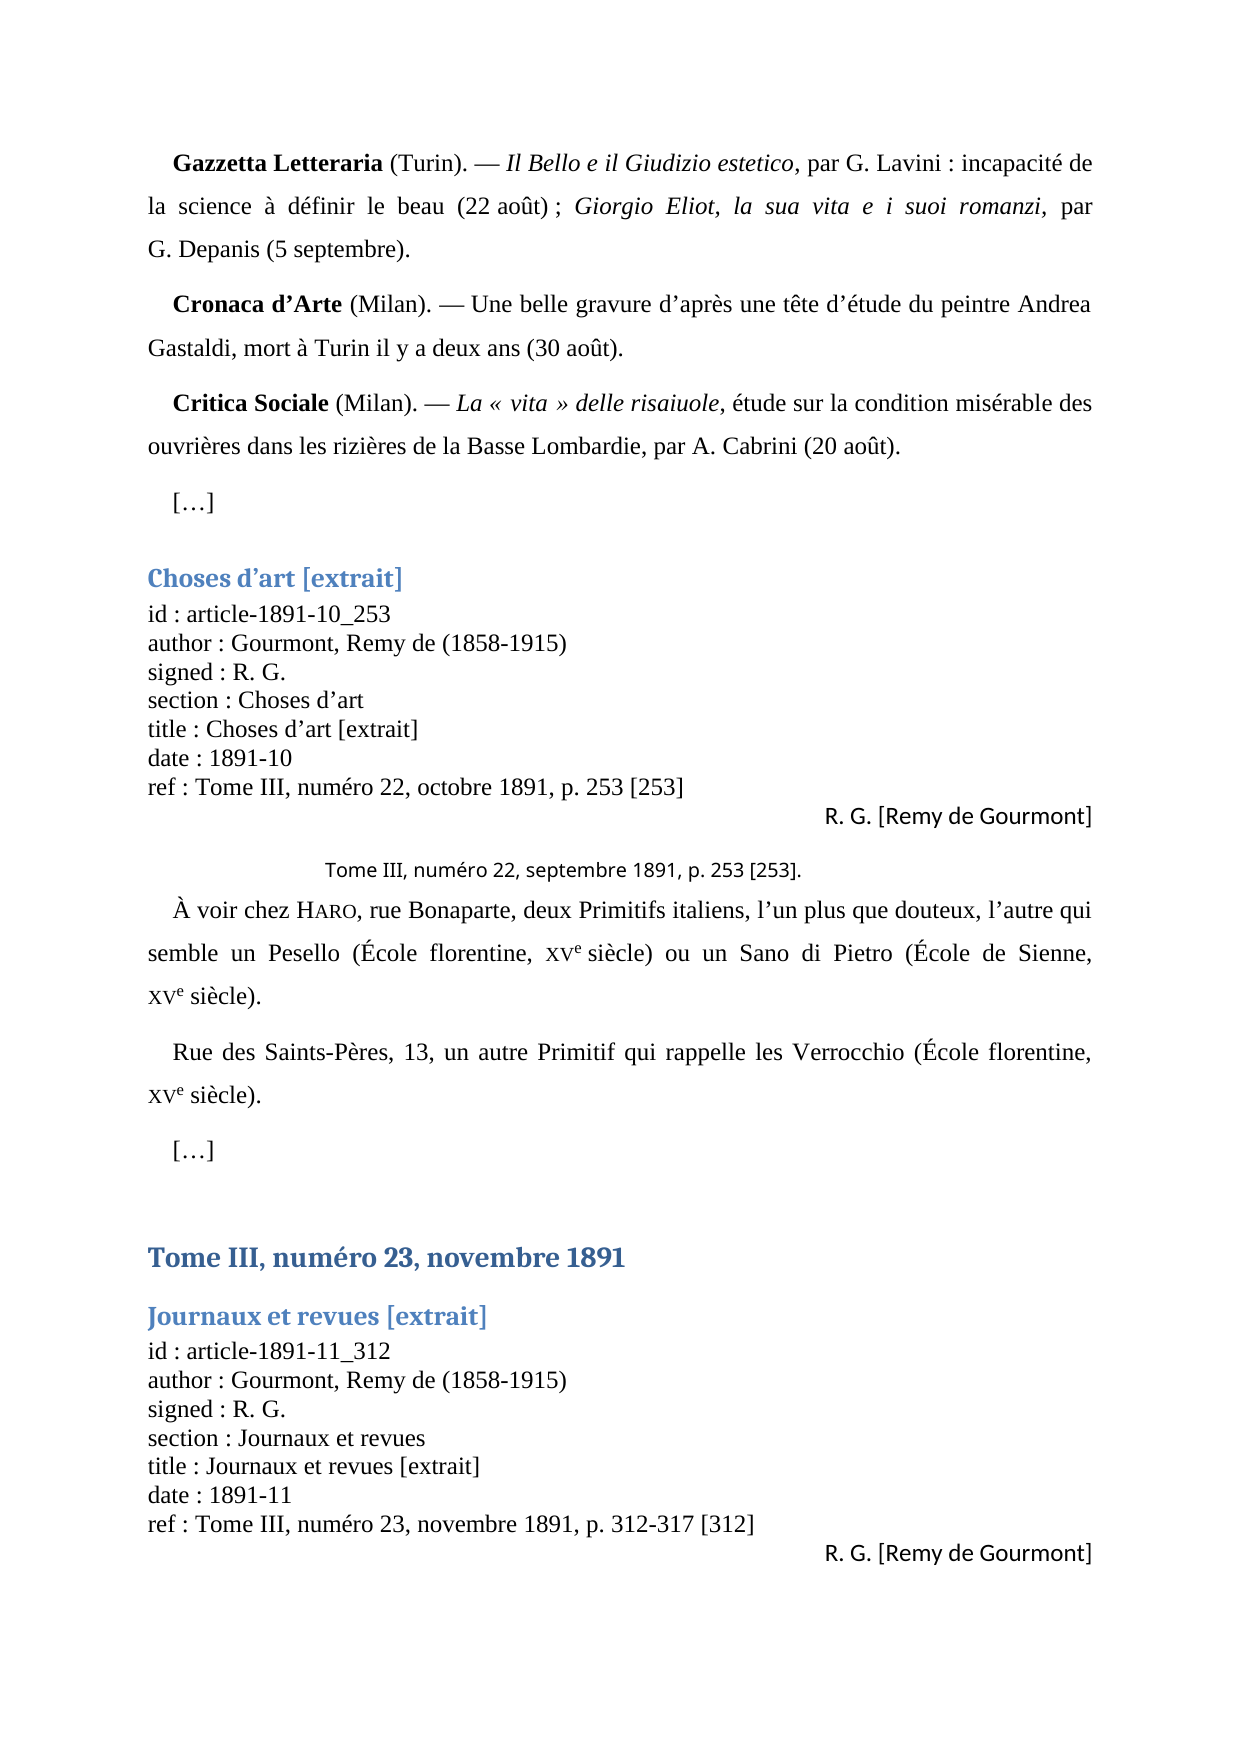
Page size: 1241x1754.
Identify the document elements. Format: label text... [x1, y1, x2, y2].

text id : article-1891-10_253 [148, 599, 1093, 628]
text Cronaca d’Arte (Milan). — Une belle gravure d’après une tête d’étude du peintre Andrea Gastaldi, mort à Turin il y a deux ans (30 août). [148, 289, 1093, 361]
text R. G. [Remy de Gourmont] [148, 1538, 1093, 1568]
text title : Journaux et revues [extrait] [148, 1451, 1093, 1480]
text date : 1891-10 [148, 743, 1093, 772]
text author : Gourmont, Remy de (1858-1915) [148, 1365, 1093, 1394]
text signed : R. G. [148, 657, 1093, 685]
text […] [148, 1136, 1093, 1164]
text À voir chez Haro, rue Bonaparte, deux Primitifs italiens, l’un plus que douteux, l’autre qui semble un Pesello (École florentine, xve siècle) ou un Sano di Pietro (École de Sienne, xve siècle). [148, 895, 1093, 1010]
text […] [148, 487, 1093, 516]
text ref : Tome III, numéro 22, octobre 1891, p. 253 [253] [148, 772, 1093, 800]
text signed : R. G. [148, 1394, 1093, 1423]
text id : article-1891-11_312 [148, 1336, 1093, 1365]
text section : Choses d’art [148, 685, 1093, 714]
subtitle Tome III, numéro 23, novembre 1891 [148, 1241, 1093, 1275]
text Tome III, numéro 22, septembre 1891, p. 253 [253]. [325, 856, 1093, 883]
text section : Journaux et revues [148, 1423, 1093, 1451]
text Gazzetta Letteraria (Turin). — Il Bello e il Giudizio estetico, par G. Lavini : incapacité de la science à définir le beau (22 août) ; Giorgio Eliot, la sua vita e i suoi romanzi, par G. Depanis (5 septembre). [148, 148, 1093, 263]
text Rue des Saints-Pères, 13, un autre Primitif qui rappelle les Verrocchio (École florentine, xve siècle). [148, 1037, 1093, 1109]
text Critica Sociale (Milan). — La « vita » delle risaiuole, étude sur la condition misérable des ouvrières dans les rizières de la Basse Lombardie, par A. Cabrini (20 août). [148, 388, 1093, 460]
text title : Choses d’art [extrait] [148, 714, 1093, 743]
subtitle Journaux et revues [extrait] [148, 1301, 1093, 1332]
text R. G. [Remy de Gourmont] [148, 800, 1093, 831]
text author : Gourmont, Remy de (1858-1915) [148, 628, 1093, 657]
subtitle Choses d’art [extrait] [148, 563, 1093, 594]
text ref : Tome III, numéro 23, novembre 1891, p. 312-317 [312] [148, 1509, 1093, 1538]
text date : 1891-11 [148, 1480, 1093, 1509]
